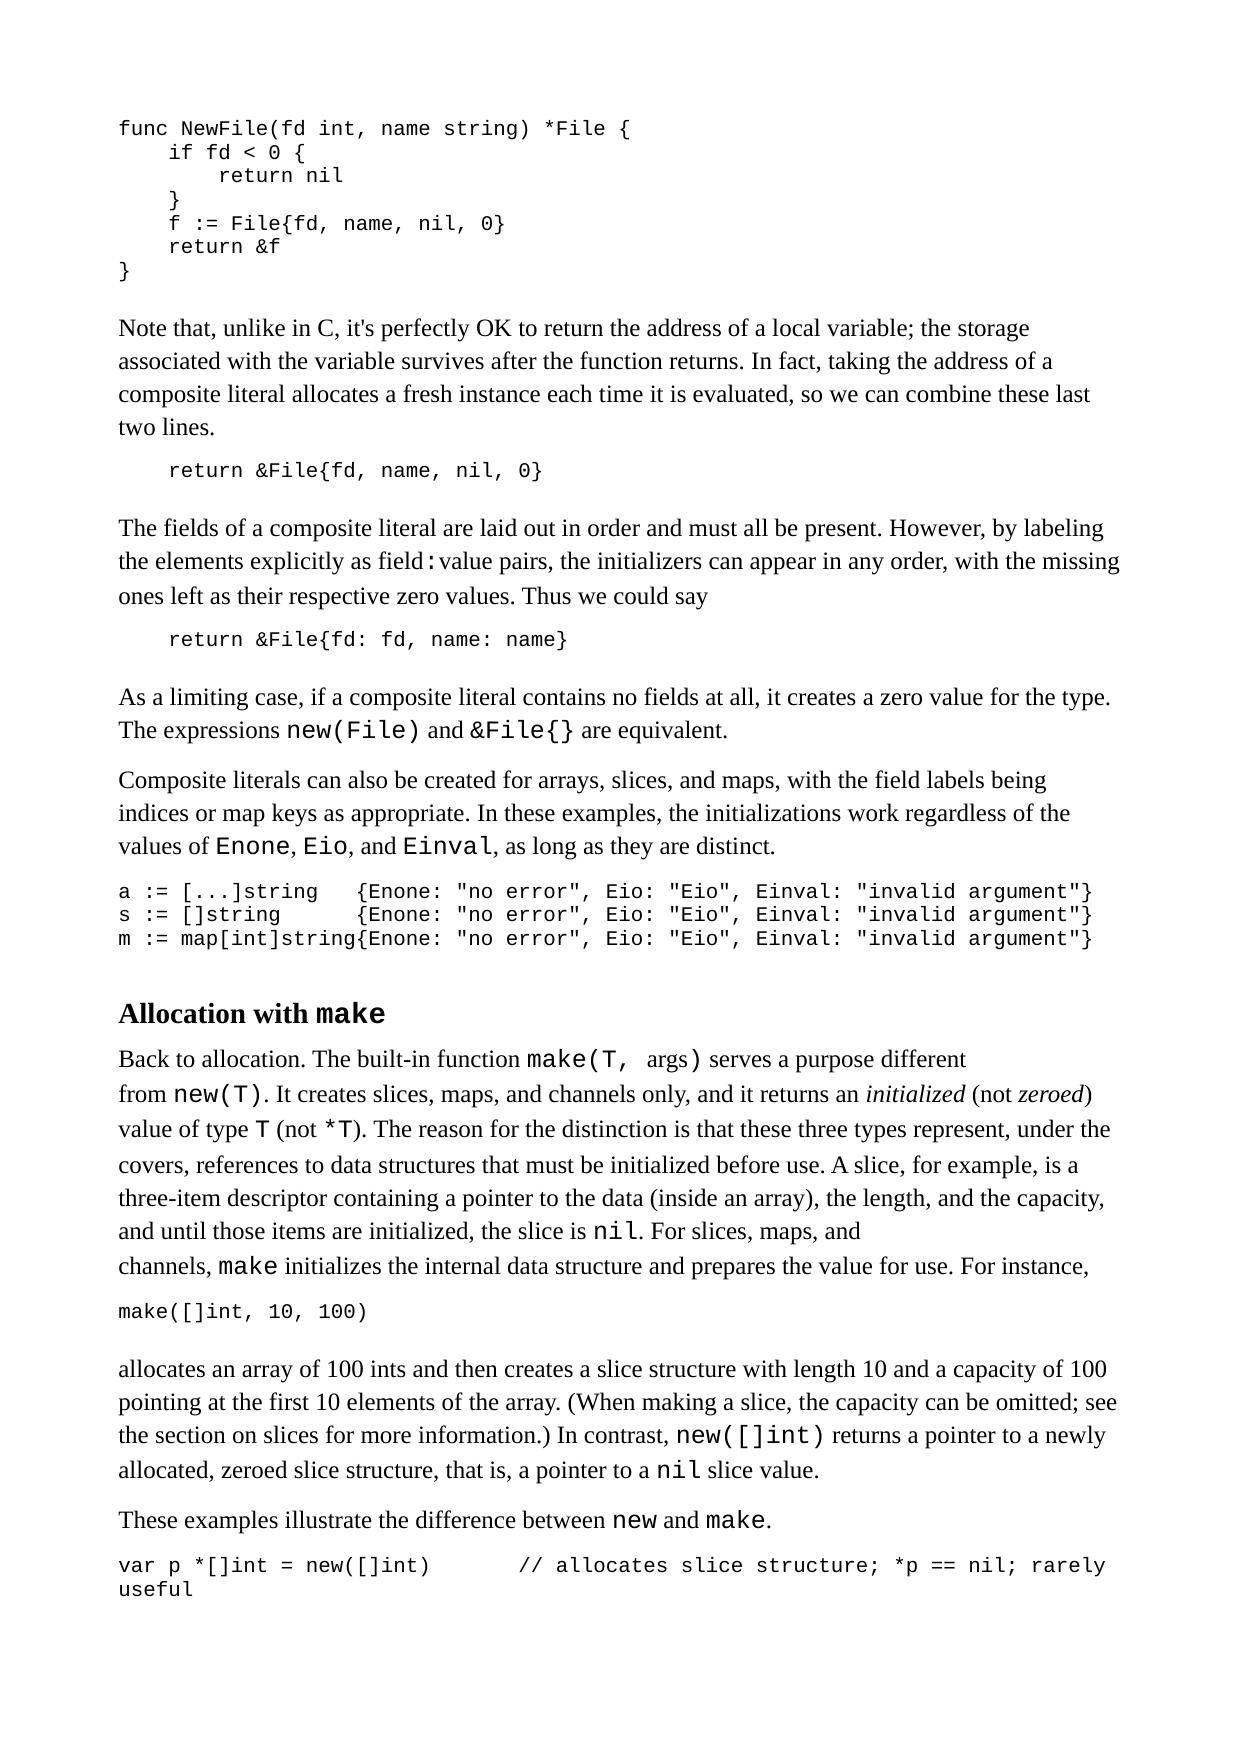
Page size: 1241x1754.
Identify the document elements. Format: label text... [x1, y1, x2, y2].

text As a limiting case, if a composite literal contains no fields at all, it creates a zero value for the type. The expressions new(File) and &File{} are equivalent. [118, 682, 1122, 746]
text These examples illustrate the difference between new and make. [118, 1505, 1122, 1536]
text var p *[]int = new([]int) // allocates slice structure; *p == nil; rarely useful [118, 1555, 1122, 1602]
text if fd < 0 { [118, 142, 1122, 165]
text m := map[int]string{Enone: "no error", Eio: "Eio", Einval: "invalid argument"} [118, 928, 1122, 952]
text return &File{fd, name, nil, 0} [118, 460, 1122, 483]
text The fields of a composite literal are laid out in order and must all be present. However, by labeling the elements explicitly as field:value pairs, the initializers can appear in any order, with the missing ones left as their respective zero values. Thus we could say [118, 513, 1122, 610]
text make([]int, 10, 100) [118, 1301, 1122, 1324]
text func NewFile(fd int, name string) *File { [118, 118, 1122, 142]
text } [118, 189, 1122, 213]
text s := []string {Enone: "no error", Eio: "Eio", Einval: "invalid argument"} [118, 904, 1122, 928]
text a := [...]string {Enone: "no error", Eio: "Eio", Einval: "invalid argument"} [118, 881, 1122, 904]
text Note that, unlike in C, it's perfectly OK to return the address of a local variable; the storage associated with the variable survives after the function returns. In fact, taking the address of a composite literal allocates a fresh instance each time it is evaluated, so we can combine these last two lines. [118, 313, 1122, 441]
text allocates an array of 100 ints and then creates a slice structure with length 10 and a capacity of 100 pointing at the first 10 elements of the array. (When making a slice, the capacity can be omitted; see the section on slices for more information.) In contrast, new([]int) returns a pointer to a newly allocated, zeroed slice structure, that is, a pointer to a nil slice value. [118, 1354, 1122, 1486]
text Back to allocation. The built-in function make(T, args) serves a purpose different from new(T). It creates slices, maps, and channels only, and it returns an initialized (not zeroed) value of type T (not *T). The reason for the distinction is that these three types represent, under the covers, references to data structures that must be initialized before use. A slice, for example, is a three-item descriptor containing a pointer to the data (inside an array), the length, and the capacity, and until those items are initialized, the slice is nil. For slices, maps, and channels, make initializes the internal data structure and prepares the value for use. For instance, [118, 1044, 1122, 1282]
text f := File{fd, name, nil, 0} [118, 213, 1122, 236]
subtitle Allocation with make [118, 996, 1122, 1032]
text } [118, 260, 1122, 284]
text return &File{fd: fd, name: name} [118, 629, 1122, 652]
text return &f [118, 236, 1122, 260]
text Composite literals can also be created for arrays, slices, and maps, with the field labels being indices or map keys as appropriate. In these examples, the initializations work regardless of the values of Enone, Eio, and Einval, as long as they are distinct. [118, 765, 1122, 862]
text return nil [118, 165, 1122, 189]
